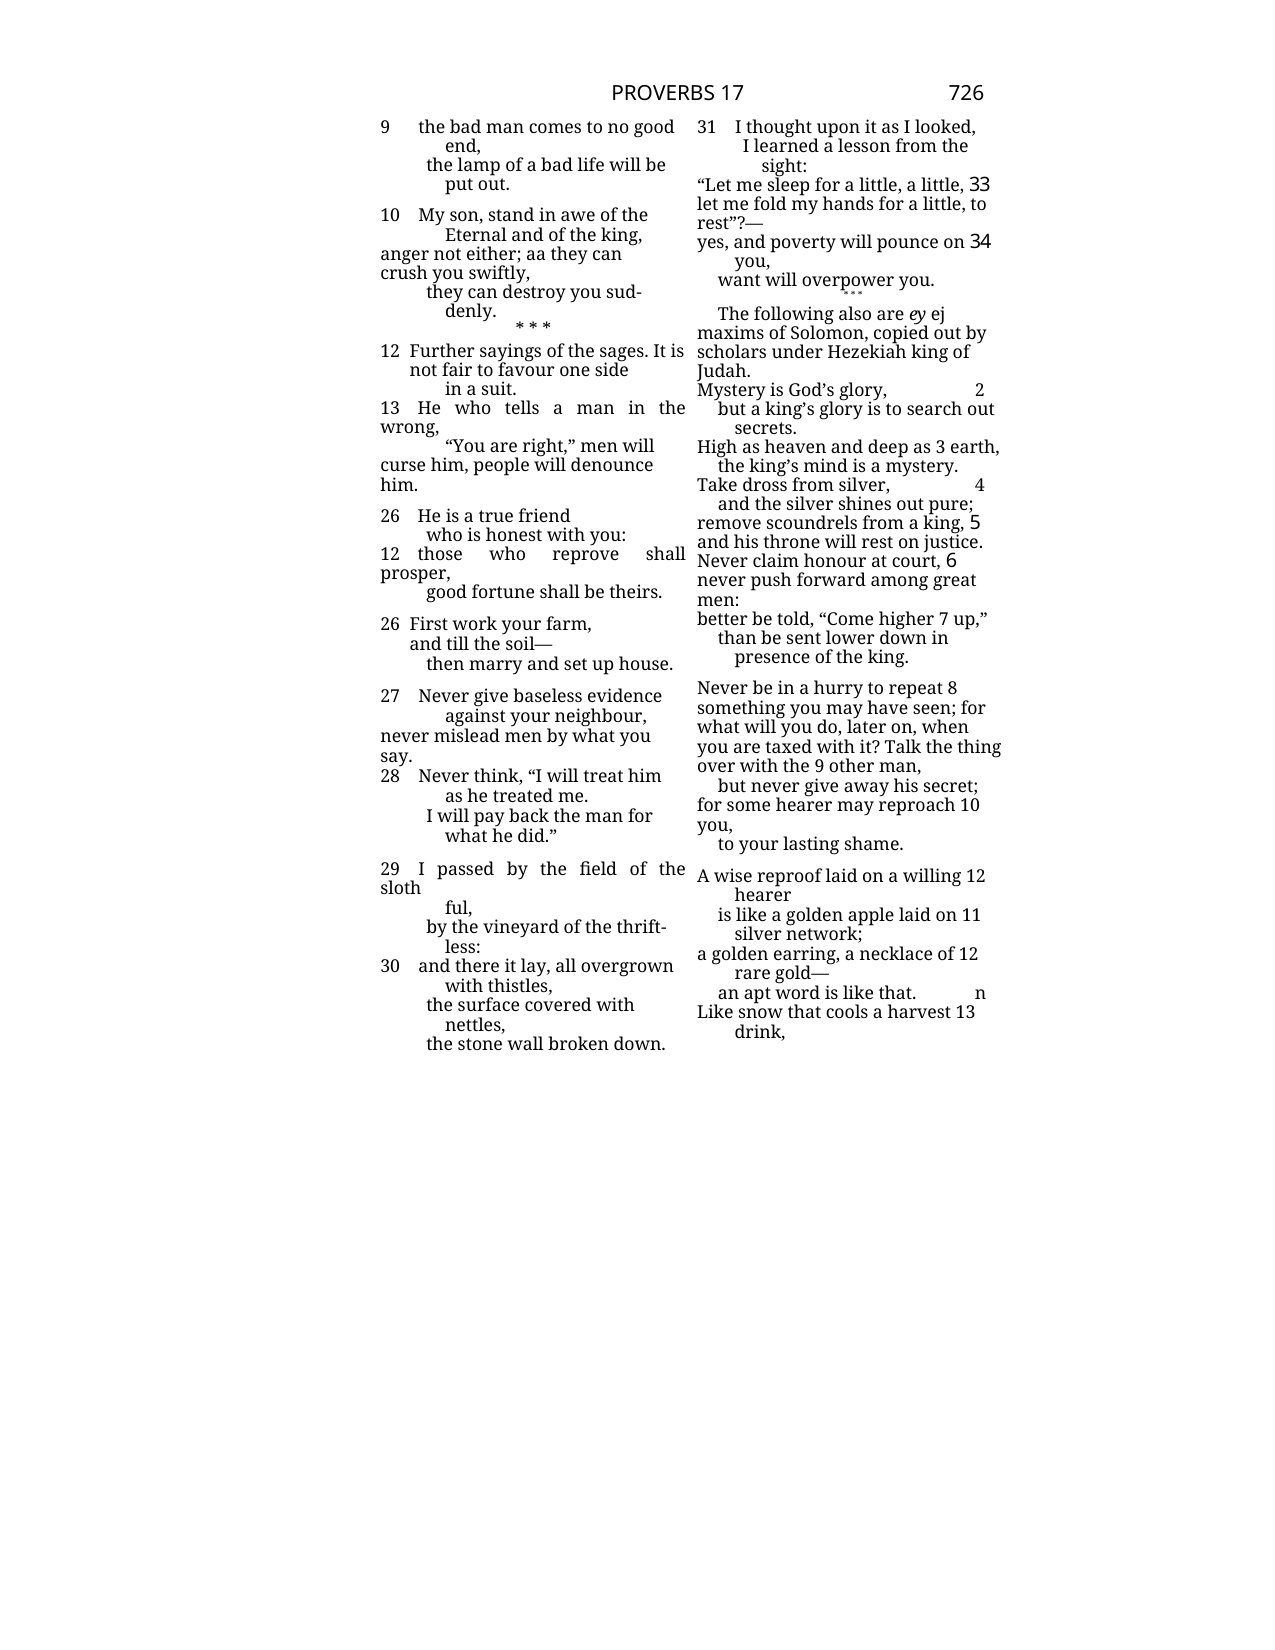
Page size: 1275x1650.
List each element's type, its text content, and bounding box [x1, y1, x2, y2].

text the lamp of a bad life will be put out. [426, 156, 686, 194]
text want will overpower you. [718, 272, 1003, 291]
text better be told, “Come higher 7 up,” [697, 610, 1003, 629]
text a golden earring, a necklace of 12 rare gold— [697, 945, 1003, 984]
text is like a golden apple laid on 11 silver network; [718, 906, 1003, 945]
text an apt word is like that. n [718, 984, 1003, 1003]
text the surface covered with nettles, [426, 996, 686, 1035]
text than be sent lower down in presence of the king. [718, 629, 1003, 667]
list Never think, “I will treat him [380, 767, 686, 787]
text hearer [734, 886, 1003, 906]
list I thought upon it as I looked, [697, 118, 1003, 137]
text I learned a lesson from the sight: [743, 137, 1003, 176]
text A wise reproof laid on a willing 12 [697, 867, 1003, 886]
text but never give away his secret; for some hearer may reproach 10 you, [697, 776, 1003, 835]
text the stone wall broken down. [426, 1035, 686, 1054]
text and the silver shines out pure; remove scoundrels from a king, 5 and his throne will rest on justice. [697, 495, 1003, 553]
text “Let me sleep for a little, a little, 33 let me fold my hands for a little, to rest”?— [697, 176, 1003, 233]
text Mystery is God’s glory, 2 [697, 381, 1003, 400]
text good fortune shall be theirs. [426, 583, 686, 603]
text * * * [703, 291, 1003, 300]
text Like snow that cools a harvest 13 drink, [697, 1003, 1003, 1042]
text the king’s mind is a mystery. Take dross from silver, 4 [697, 457, 1003, 495]
list I passed by the field of the sloth­ [380, 860, 686, 899]
text Never be in a hurry to repeat 8 something you may have seen; for what will you do, later on, when you are taxed with it? Talk the thing over with the 9 other man, [697, 679, 1003, 776]
text * * * [380, 321, 686, 339]
list those who reprove shall prosper, [380, 545, 686, 583]
text I will pay back the man for what he did.” [426, 807, 686, 847]
text Never claim honour at court, 6 never push forward among great men: [697, 553, 1003, 610]
text then marry and set up house. [426, 654, 686, 674]
text against your neighbour, never mislead men by what you say. [380, 707, 686, 767]
list He who tells a man in the wrong, [380, 399, 686, 438]
text Eternal and of the king, anger not either; aa they can crush you swiftly, [380, 226, 649, 283]
text as he treated me. [380, 787, 686, 807]
text who is honest with you: [426, 526, 686, 545]
list He is a true friend [380, 507, 686, 526]
text they can destroy you sud­denly. [426, 283, 686, 321]
text but a king’s glory is to search out secrets. [718, 400, 1003, 438]
list Never give baseless evidence [380, 687, 686, 707]
list Further sayings of the sages. It is not fair to favour one side [380, 342, 686, 380]
list the bad man comes to no good [380, 118, 686, 137]
list and there it lay, all overgrown [380, 957, 686, 977]
text The following also are ey ej maxims of Solomon, copied out by scholars under Hezekiah king of Judah. [697, 305, 1003, 381]
text in a suit. [380, 380, 686, 399]
text to your lasting shame. [718, 835, 1003, 854]
text with thistles, [380, 977, 686, 996]
text by the vineyard of the thrift­less: [426, 918, 686, 957]
text yes, and poverty will pounce on 34 you, [697, 233, 1003, 272]
text “You are right,” men will curse him, people will denounce him. [380, 438, 686, 495]
list First work your farm, and till the soil— [380, 614, 599, 654]
text ful, [380, 899, 686, 918]
text end, [380, 137, 686, 156]
list My son, stand in awe of the [380, 207, 686, 226]
text High as heaven and deep as 3 earth, [697, 438, 1003, 457]
